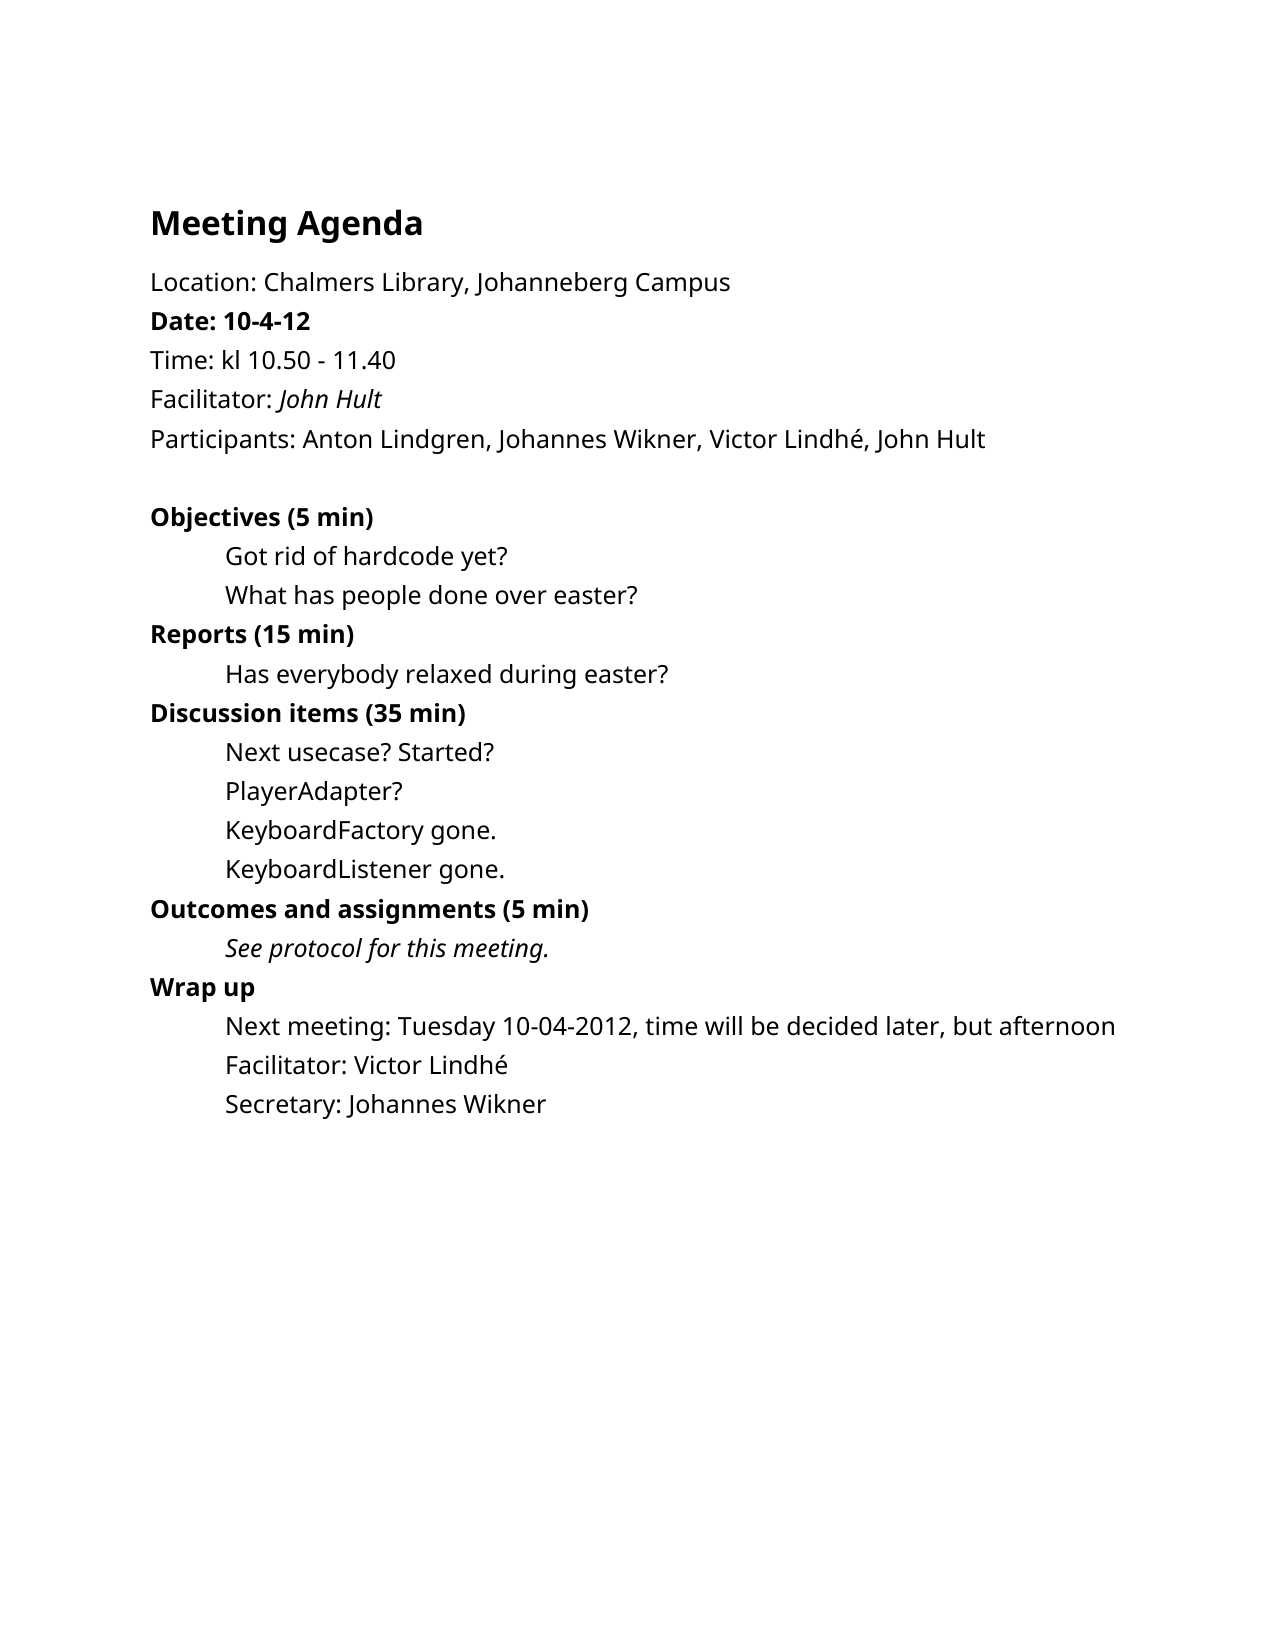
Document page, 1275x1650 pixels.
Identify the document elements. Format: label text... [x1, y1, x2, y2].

text Wrap up [150, 970, 1125, 1004]
text Got rid of hardcode yet? [150, 539, 1125, 573]
text Has everybody relaxed during easter? [225, 656, 1125, 690]
text Facilitator: Victor Lindhé [150, 1048, 1125, 1082]
text Participants: Anton Lindgren, Johannes Wikner, Victor Lindhé, John Hult [150, 421, 1125, 455]
text See protocol for this meeting. [150, 931, 1125, 964]
text Facilitator: John Hult [150, 382, 1125, 416]
text Discussion items (35 min) [150, 696, 1125, 729]
text KeyboardListener gone. [225, 852, 1125, 886]
text Next usecase? Started? [225, 735, 1125, 769]
text Outcomes and assignments (5 min) [150, 891, 1125, 925]
text PlayerAdapter? [225, 774, 1125, 808]
text KeyboardFactory gone. [225, 813, 1125, 847]
text What has people done over easter? [150, 578, 1125, 612]
text Next meeting: Tuesday 10-04-2012, time will be decided later, but afternoon [150, 1009, 1125, 1043]
text Time: kl 10.50 - 11.40 [150, 343, 1125, 377]
text Reports (15 min) [150, 617, 1125, 651]
subtitle Meeting Agenda [150, 200, 1125, 245]
text Secretary: Johannes Wikner [150, 1087, 1125, 1121]
text Objectives (5 min) [150, 500, 1125, 534]
text Date: 10-4-12 [150, 304, 1125, 338]
text Location: Chalmers Library, Johanneberg Campus [150, 265, 1125, 299]
